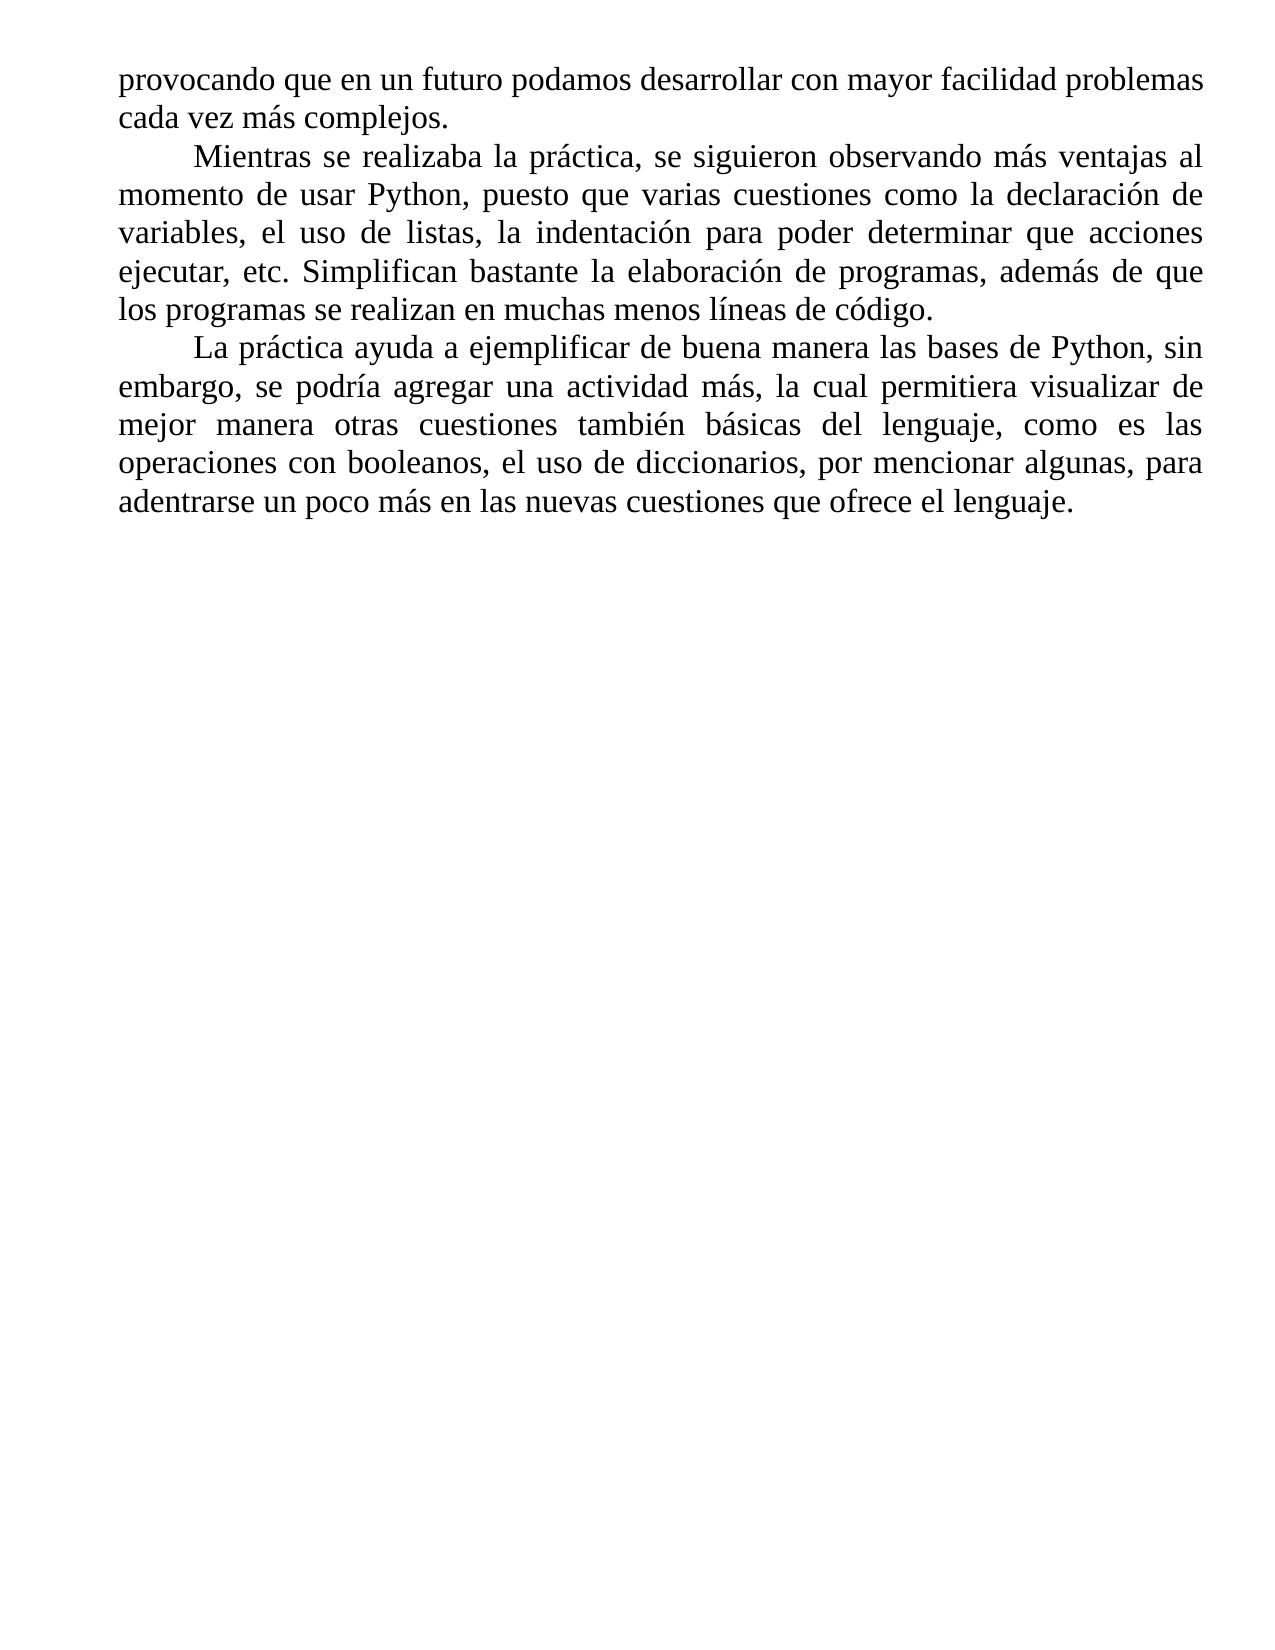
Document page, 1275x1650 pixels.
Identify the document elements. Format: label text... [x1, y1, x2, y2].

text Mientras se realizaba la práctica, se siguieron observando más ventajas al momento de usar Python, puesto que varias cuestiones como la declaración de variables, el uso de listas, la indentación para poder determinar que acciones ejecutar, etc. Simplifican bastante la elaboración de programas, además de que los programas se realizan en muchas menos líneas de código. [118, 136, 1205, 327]
text provocando que en un futuro podamos desarrollar con mayor facilidad problemas cada vez más complejos. [118, 59, 1205, 136]
text La práctica ayuda a ejemplificar de buena manera las bases de Python, sin embargo, se podría agregar una actividad más, la cual permitiera visualizar de mejor manera otras cuestiones también básicas del lenguaje, como es las operaciones con booleanos, el uso de diccionarios, por mencionar algunas, para adentrarse un poco más en las nuevas cuestiones que ofrece el lenguaje. [118, 327, 1205, 519]
